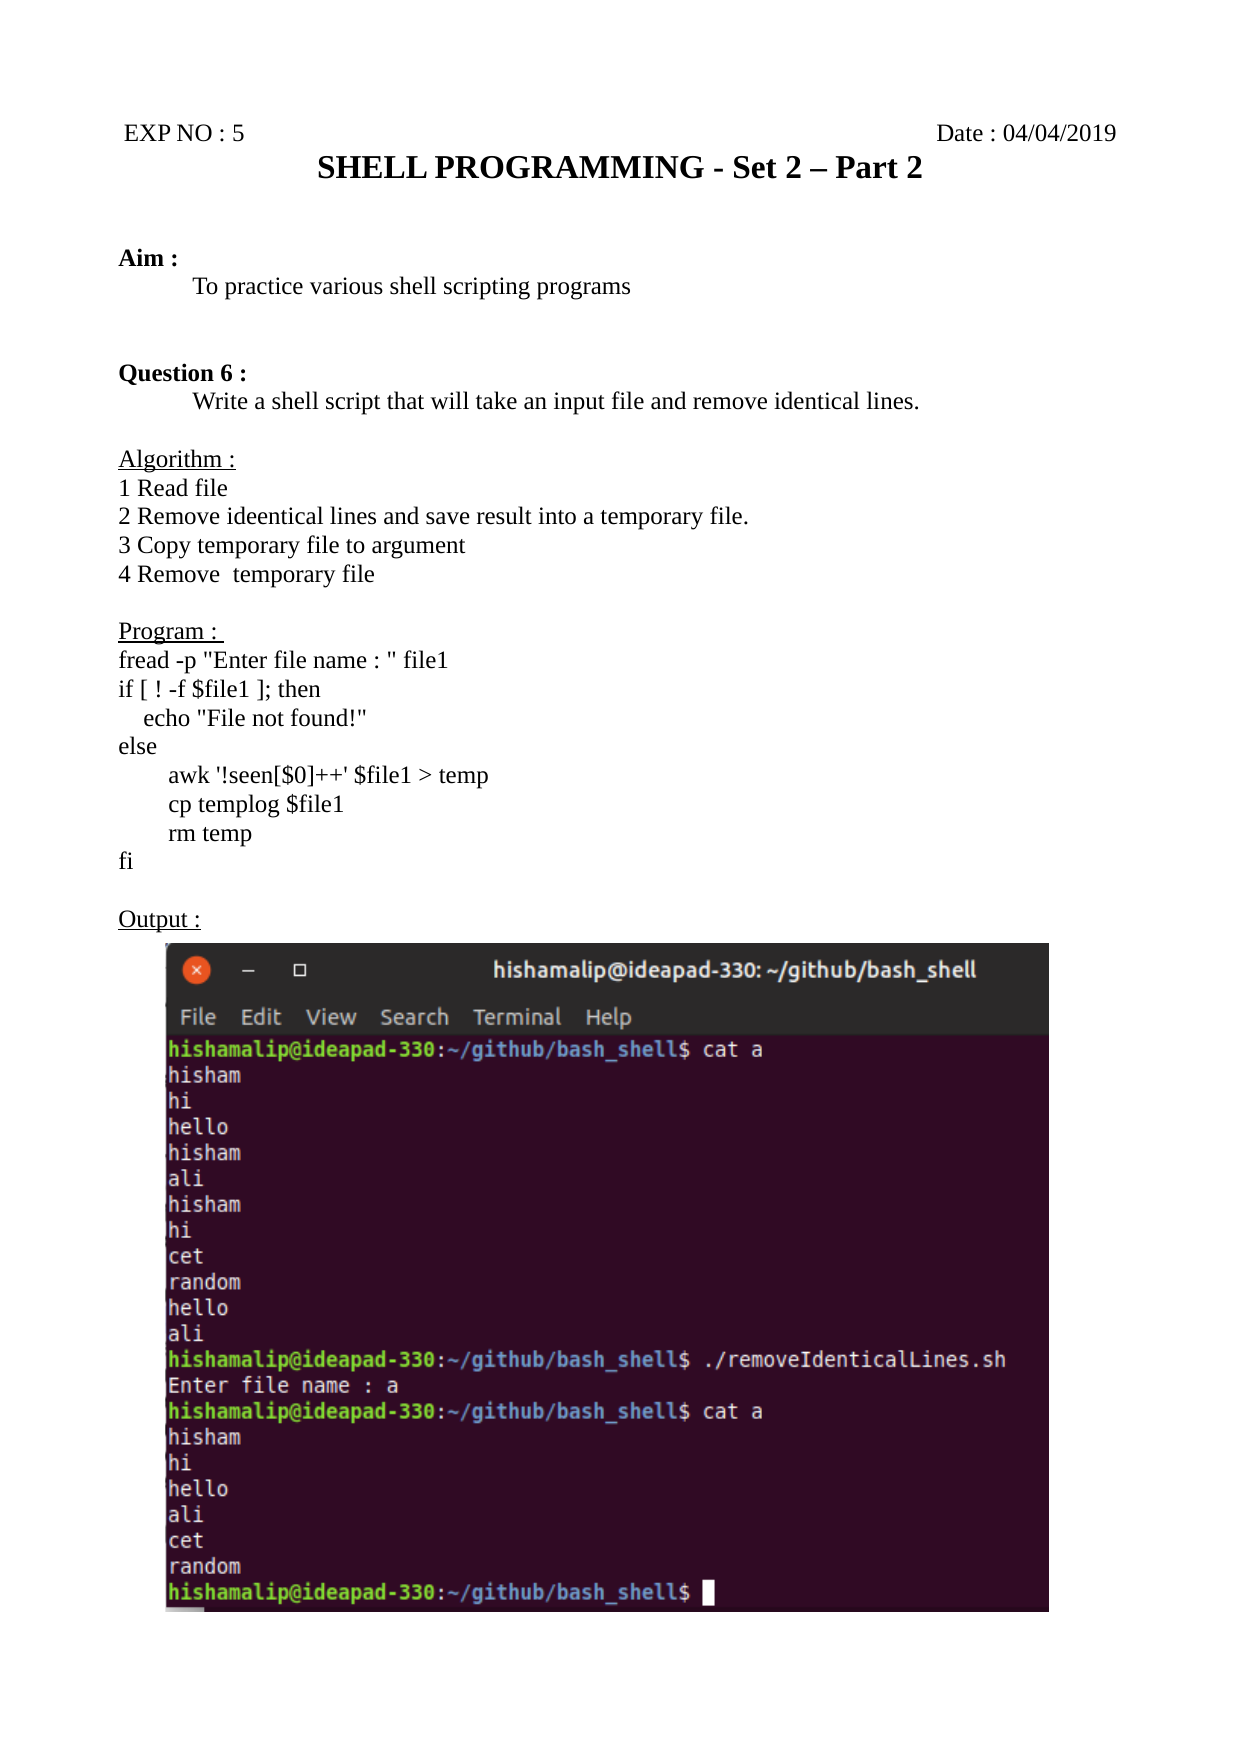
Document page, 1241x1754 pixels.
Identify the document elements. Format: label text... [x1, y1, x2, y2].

text 4 Remove temporary file [118, 559, 1122, 588]
text awk '!seen[$0]++' $file1 > temp [118, 760, 1122, 789]
text 3 Copy temporary file to argument [118, 530, 1122, 559]
text Aim : [118, 243, 1122, 271]
text SHELL PROGRAMMING - Set 2 – Part 2 [118, 147, 1122, 185]
text cp templog $file1 [118, 789, 1122, 818]
text Write a shell script that will take an input file and remove identical lines. [118, 386, 1122, 415]
text rm temp [118, 818, 1122, 846]
text fread -p "Enter file name : " file1 [118, 645, 1122, 674]
text echo "File not found!" [118, 703, 1122, 731]
text Question 6 : [118, 358, 1122, 386]
text Algorithm : [118, 444, 1122, 473]
text EXP NO : 5 Date : 04/04/2019 [118, 118, 1122, 147]
text 2 Remove ideentical lines and save result into a temporary file. [118, 501, 1122, 530]
text 1 Read file [118, 473, 1122, 501]
text To practice various shell scripting programs [118, 271, 1122, 300]
text fi [118, 846, 1122, 875]
text Program : [118, 616, 1122, 645]
text else [118, 731, 1122, 760]
picture [165, 943, 1049, 1612]
text if [ ! -f $file1 ]; then [118, 674, 1122, 703]
text Output : [118, 904, 1122, 933]
